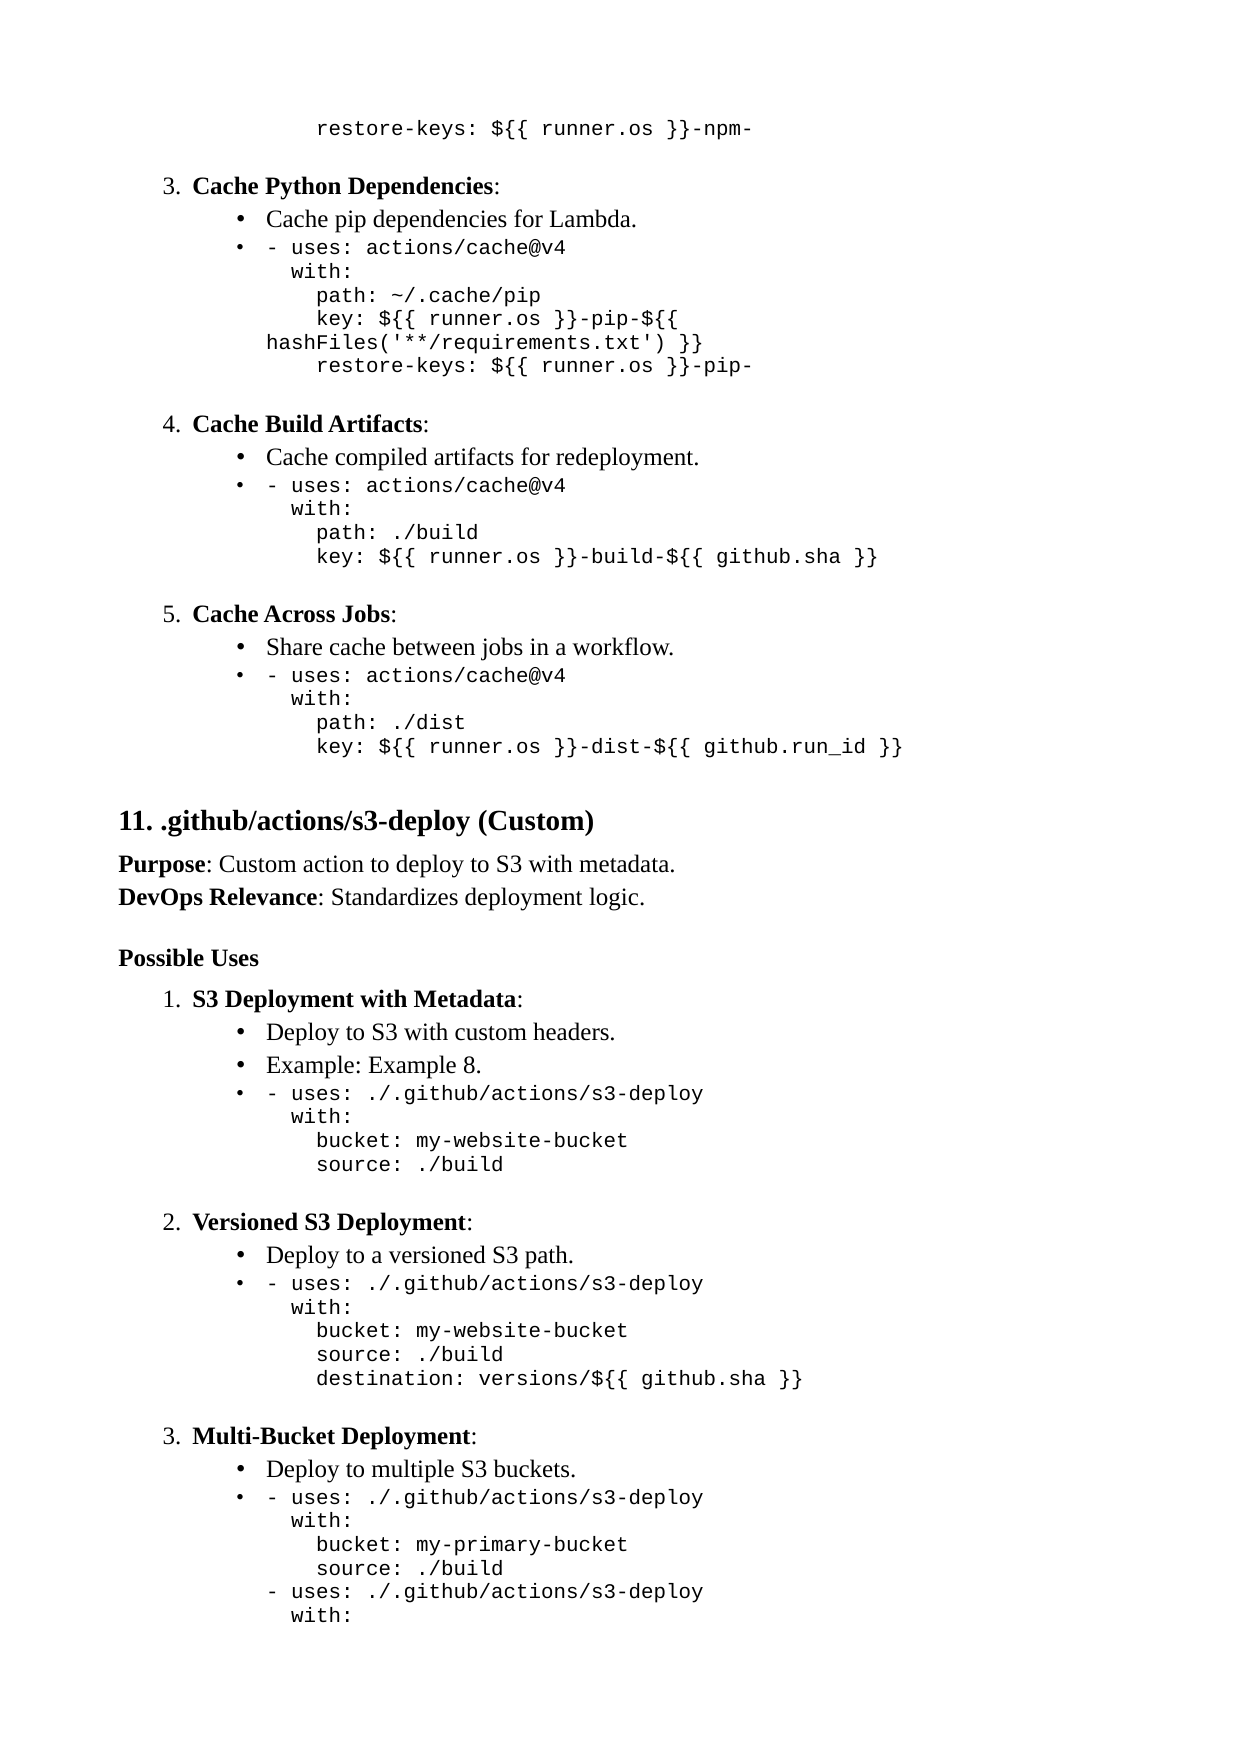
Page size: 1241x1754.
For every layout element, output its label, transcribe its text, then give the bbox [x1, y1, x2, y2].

list source: ./build [236, 1154, 1122, 1177]
list Versioned S3 Deployment: [162, 1207, 1122, 1236]
list path: ~/.cache/pip [236, 284, 1122, 308]
list - uses: ./.github/actions/s3-deploy [236, 1487, 1122, 1510]
list bucket: my-primary-bucket [236, 1534, 1122, 1558]
list - uses: ./.github/actions/s3-deploy [236, 1083, 1122, 1107]
list restore-keys: ${{ runner.os }}-pip- [236, 356, 1122, 379]
list bucket: my-website-bucket [236, 1320, 1122, 1344]
list - uses: actions/cache@v4 [236, 665, 1122, 688]
list Share cache between jobs in a workflow. [236, 632, 1122, 661]
list Cache Build Artifacts: [162, 409, 1122, 437]
subtitle 11. .github/actions/s3-deploy (Custom) [118, 803, 1122, 837]
list key: ${{ runner.os }}-pip-${{ hashFiles('**/requirements.txt') }} [236, 308, 1122, 356]
list with: [236, 261, 1122, 284]
list source: ./build [236, 1344, 1122, 1368]
list Cache Python Dependencies: [162, 171, 1122, 200]
list - uses: actions/cache@v4 [236, 237, 1122, 261]
list key: ${{ runner.os }}-dist-${{ github.run_id }} [236, 736, 1122, 759]
list - uses: ./.github/actions/s3-deploy [236, 1581, 1122, 1605]
list destination: versions/${{ github.sha }} [236, 1368, 1122, 1391]
list - uses: ./.github/actions/s3-deploy [236, 1273, 1122, 1297]
list with: [236, 1510, 1122, 1534]
list with: [236, 1297, 1122, 1320]
list key: ${{ runner.os }}-build-${{ github.sha }} [236, 546, 1122, 569]
list restore-keys: ${{ runner.os }}-npm- [236, 118, 1122, 142]
list with: [236, 1605, 1122, 1629]
list source: ./build [236, 1558, 1122, 1581]
list Deploy to a versioned S3 path. [236, 1240, 1122, 1269]
subtitle Possible Uses [118, 943, 1122, 971]
list with: [236, 1107, 1122, 1130]
list S3 Deployment with Metadata: [162, 984, 1122, 1013]
text Purpose: Custom action to deploy to S3 with metadata. DevOps Relevance: Standardizes deployment logic. [118, 849, 1122, 911]
list bucket: my-website-bucket [236, 1130, 1122, 1154]
list Cache compiled artifacts for redeployment. [236, 442, 1122, 470]
list path: ./dist [236, 712, 1122, 736]
list Deploy to multiple S3 buckets. [236, 1454, 1122, 1482]
list Cache Across Jobs: [162, 599, 1122, 627]
list Multi-Bucket Deployment: [162, 1421, 1122, 1449]
list - uses: actions/cache@v4 [236, 475, 1122, 498]
list with: [236, 688, 1122, 712]
list with: [236, 498, 1122, 522]
list path: ./build [236, 522, 1122, 546]
list Cache pip dependencies for Lambda. [236, 204, 1122, 233]
list Deploy to S3 with custom headers. [236, 1017, 1122, 1046]
list Example: Example 8. [236, 1050, 1122, 1079]
